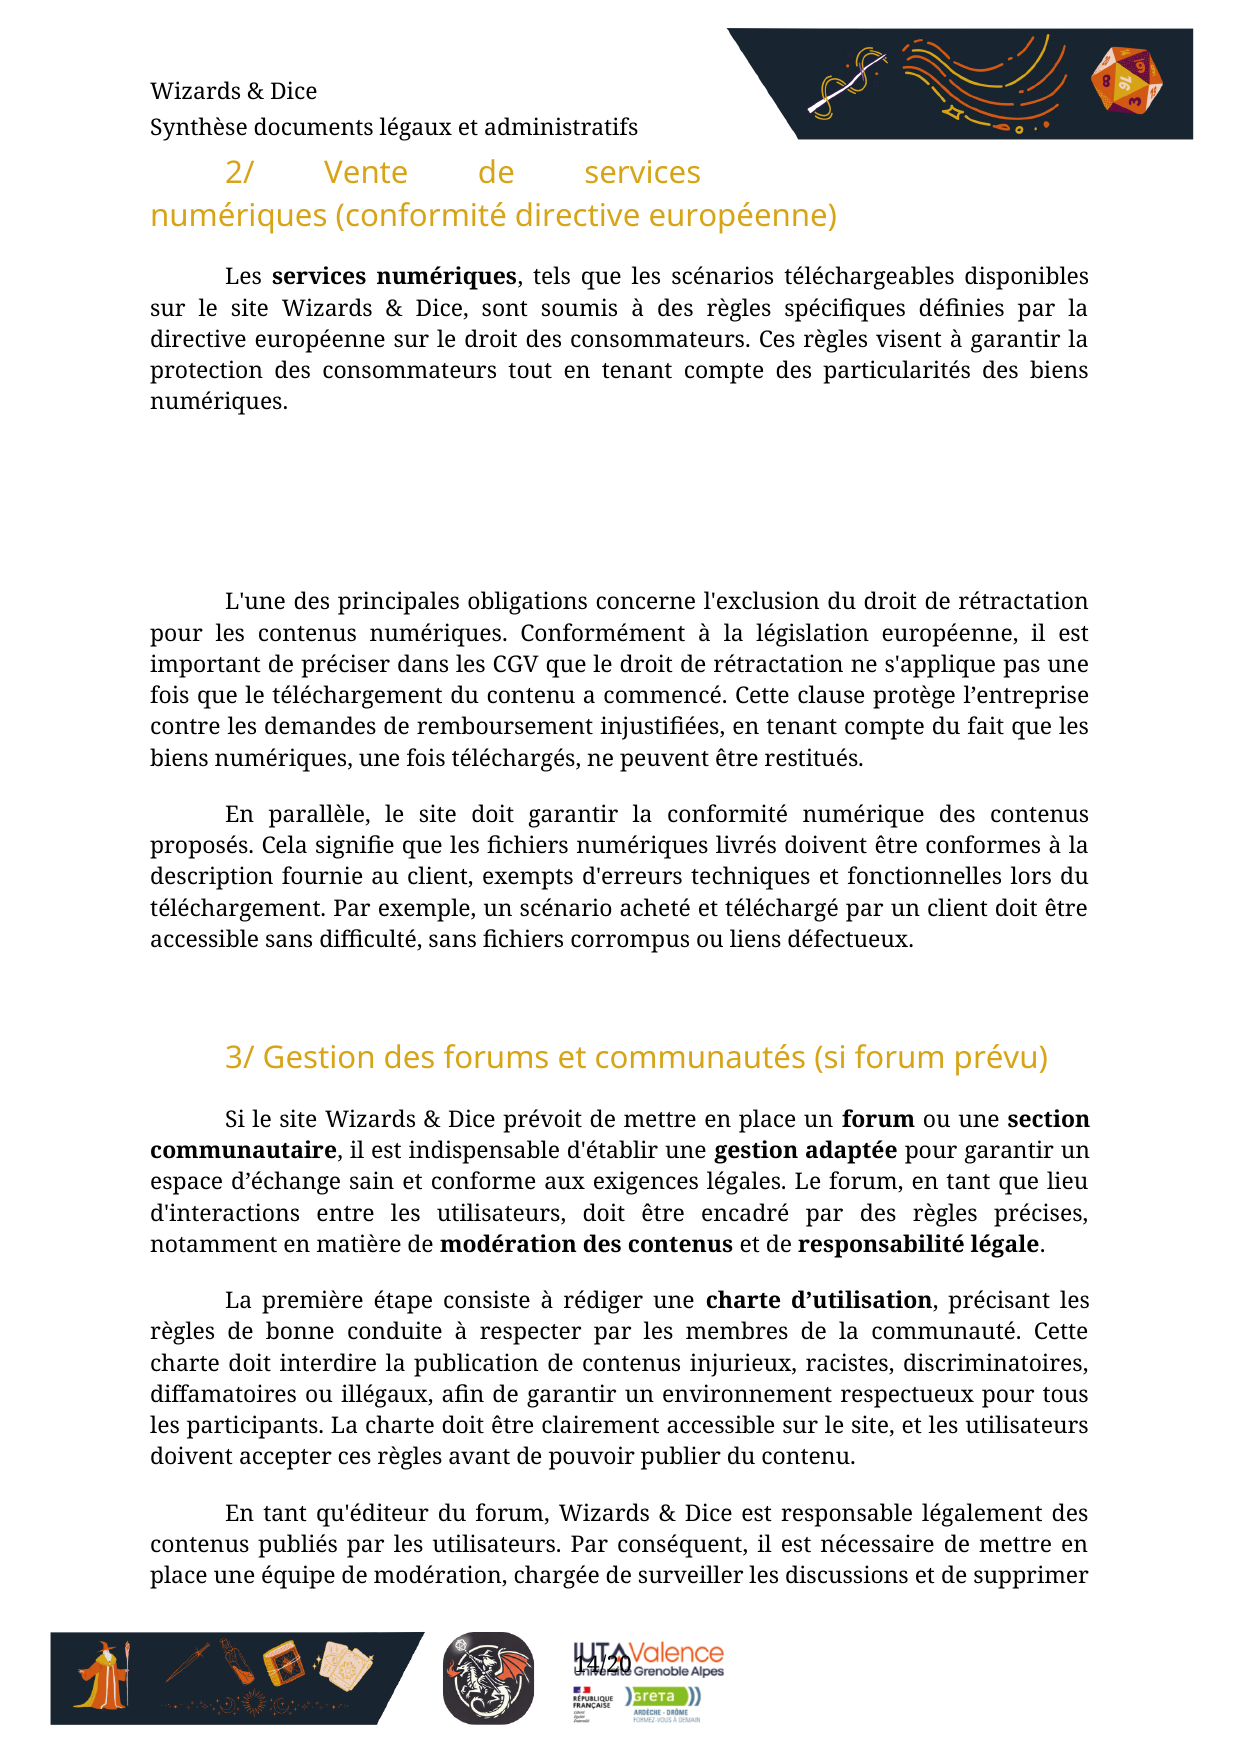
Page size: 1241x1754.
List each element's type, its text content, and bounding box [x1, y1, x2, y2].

text Si le site Wizards & Dice prévoit de mettre en place un forum ou une section communautaire, il est indispensable d'établir une gestion adaptée pour garantir un espace d’échange sain et conforme aux exigences légales. Le forum, en tant que lieu d'interactions entre les utilisateurs, doit être encadré par des règles précises, notamment en matière de modération des contenus et de responsabilité légale. [150, 1103, 1090, 1259]
text En tant qu'éditeur du forum, Wizards & Dice est responsable légalement des contenus publiés par les utilisateurs. Par conséquent, il est nécessaire de mettre en place une équipe de modération, chargée de surveiller les discussions et de supprimer [150, 1497, 1090, 1590]
text Les services numériques, tels que les scénarios téléchargeables disponibles sur le site Wizards & Dice, sont soumis à des règles spécifiques définies par la directive européenne sur le droit des consommateurs. Ces règles visent à garantir la protection des consommateurs tout en tenant compte des particularités des biens numériques. [150, 260, 1090, 448]
text L'une des principales obligations concerne l'exclusion du droit de rétractation pour les contenus numériques. Conformément à la législation européenne, il est important de préciser dans les CGV que le droit de rétractation ne s'applique pas une fois que le téléchargement du contenu a commencé. Cette clause protège l’entreprise contre les demandes de remboursement injustifiées, en tenant compte du fait que les biens numériques, une fois téléchargés, ne peuvent être restitués. [150, 585, 1090, 773]
picture [42, 1621, 748, 1734]
picture [720, 18, 1208, 153]
text En parallèle, le site doit garantir la conformité numérique des contenus proposés. Cela signifie que les fichiers numériques livrés doivent être conformes à la description fournie au client, exempts d'erreurs techniques et fonctionnelles lors du téléchargement. Par exemple, un scénario acheté et téléchargé par un client doit être accessible sans difficulté, sans fichiers corrompus ou liens défectueux. [150, 798, 1090, 954]
subtitle 3/ Gestion des forums et communautés (si forum prévu) [150, 1035, 1090, 1078]
subtitle 2/ Vente de services numériques (conformité directive européenne) [150, 150, 1090, 235]
text La première étape consiste à rédiger une charte d’utilisation, précisant les règles de bonne conduite à respecter par les membres de la communauté. Cette charte doit interdire la publication de contenus injurieux, racistes, discriminatoires, diffamatoires ou illégaux, afin de garantir un environnement respectueux pour tous les participants. La charte doit être clairement accessible sur le site, et les utilisateurs doivent accepter ces règles avant de pouvoir publier du contenu. [150, 1284, 1090, 1472]
